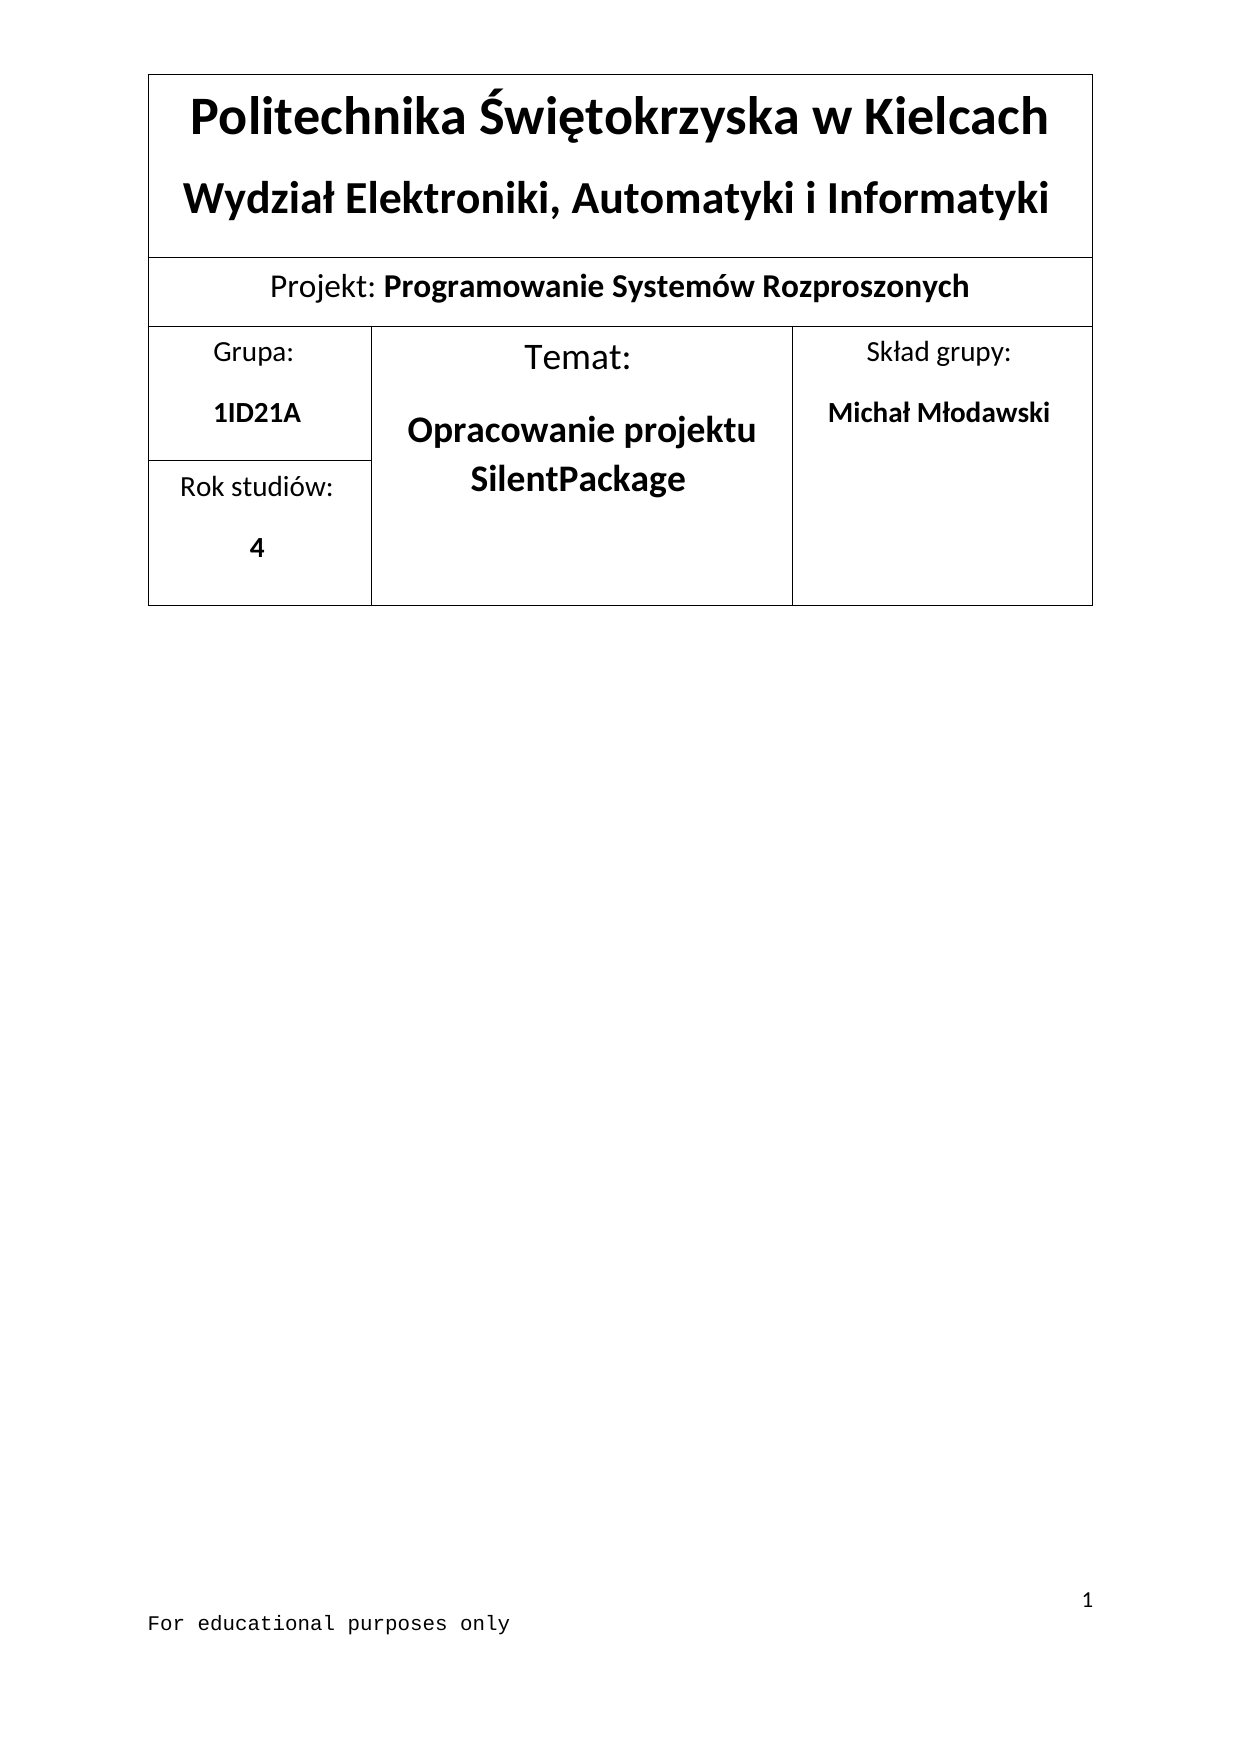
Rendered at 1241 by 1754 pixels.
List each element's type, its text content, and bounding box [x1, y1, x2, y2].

table_cell Temat: Opracowanie projektu SilentPackage [372, 327, 792, 605]
table_cell Rok studiów: 4 [149, 461, 371, 605]
table_cell Grupa: 1ID21A [149, 327, 371, 460]
table_cell Skład grupy: Michał Młodawski [793, 327, 1092, 605]
table_cell Projekt: Programowanie Systemów Rozproszonych [149, 258, 1092, 326]
table_header Politechnika Świętokrzyska w Kielcach Wydział Elektroniki, Automatyki i Informatyki [149, 75, 1092, 257]
